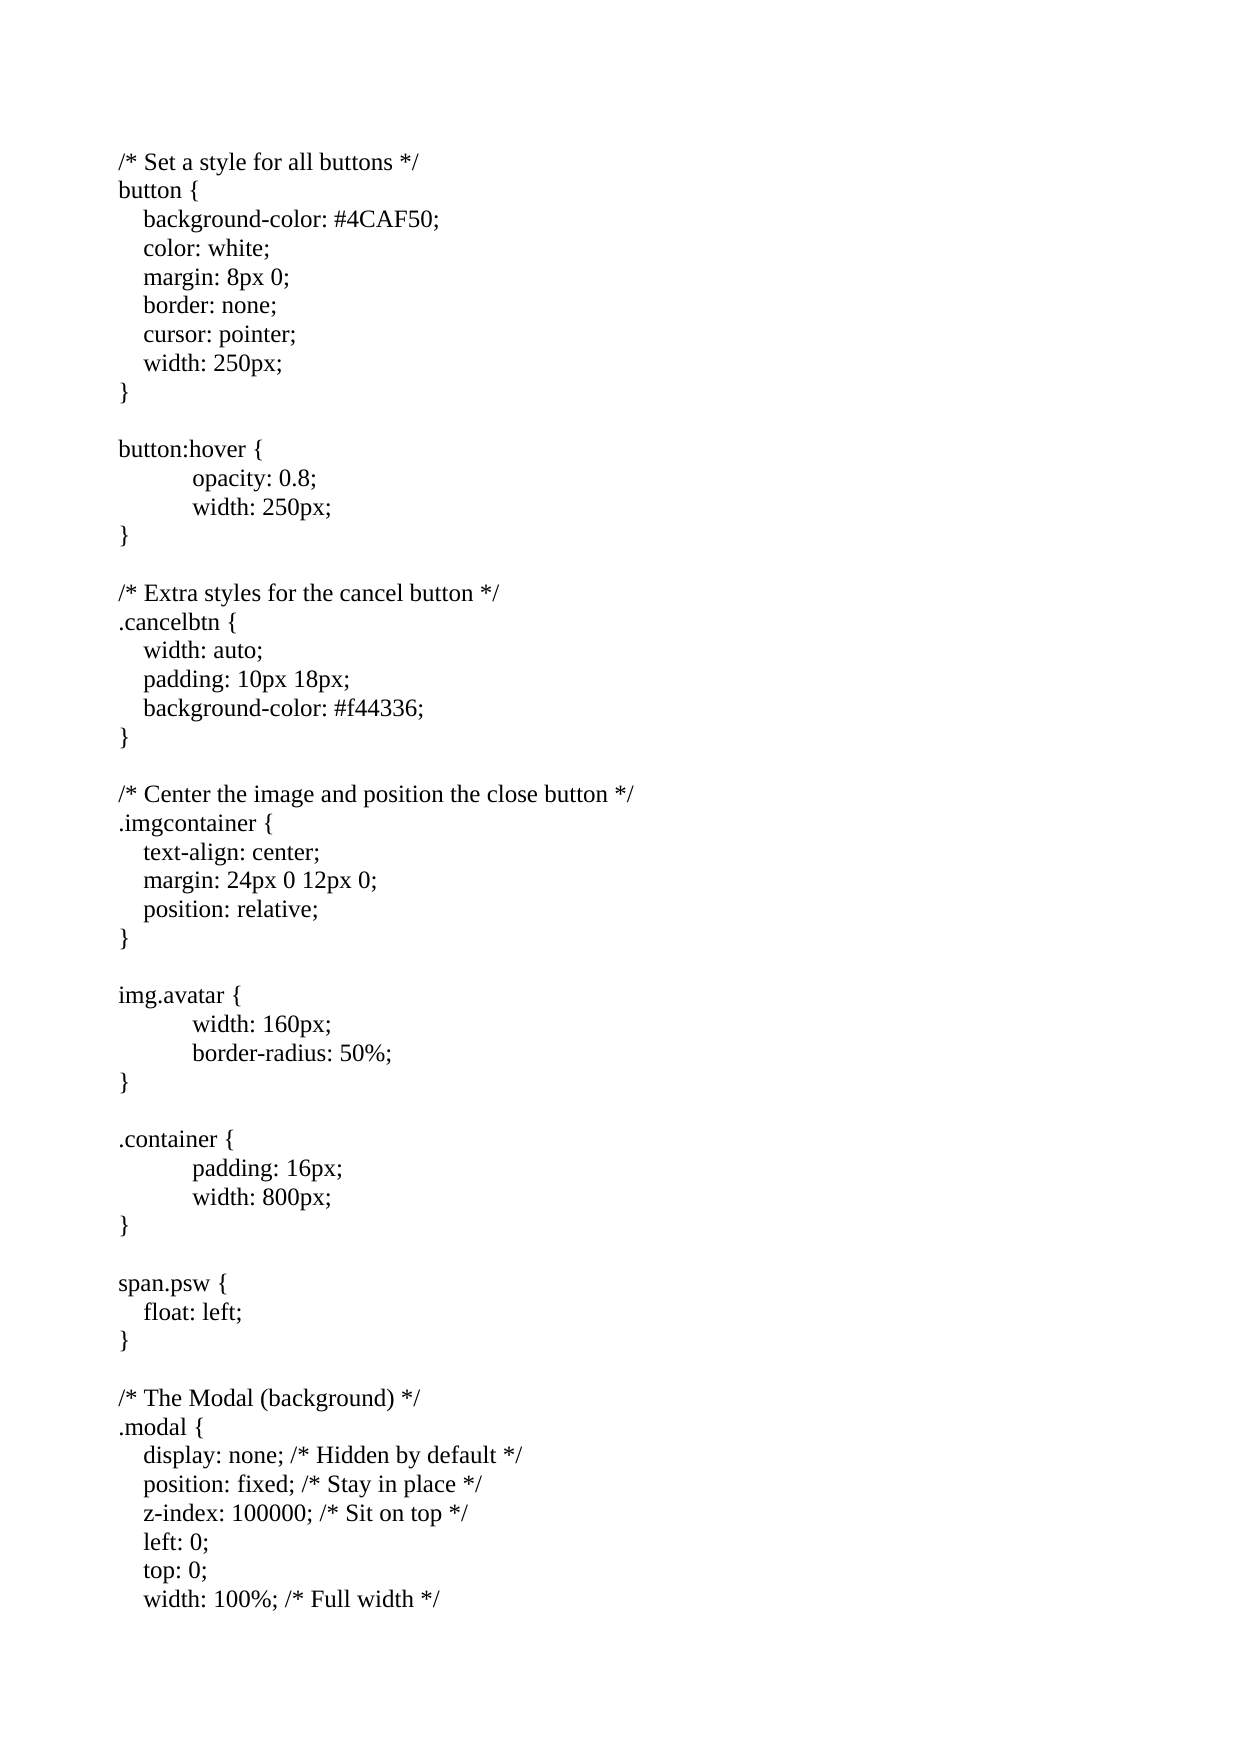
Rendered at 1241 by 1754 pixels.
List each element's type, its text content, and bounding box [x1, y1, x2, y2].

text } [118, 1326, 1122, 1354]
text img.avatar { [118, 981, 1122, 1009]
text } [118, 923, 1122, 952]
text width: 100%; /* Full width */ [118, 1584, 1122, 1613]
text .imgcontainer { [118, 808, 1122, 837]
text } [118, 1211, 1122, 1239]
text .modal { [118, 1412, 1122, 1441]
text } [118, 521, 1122, 549]
text } [118, 722, 1122, 751]
text position: fixed; /* Stay in place */ [118, 1469, 1122, 1498]
text color: white; [118, 233, 1122, 262]
text display: none; /* Hidden by default */ [118, 1441, 1122, 1469]
text position: relative; [118, 894, 1122, 923]
text border: none; [118, 291, 1122, 319]
text .cancelbtn { [118, 607, 1122, 636]
text span.psw { [118, 1268, 1122, 1297]
text /* Extra styles for the cancel button */ [118, 578, 1122, 607]
text background-color: #4CAF50; [118, 204, 1122, 233]
text margin: 24px 0 12px 0; [118, 866, 1122, 894]
text left: 0; [118, 1527, 1122, 1556]
text /* The Modal (background) */ [118, 1383, 1122, 1412]
text width: auto; [118, 636, 1122, 664]
text .container { [118, 1124, 1122, 1153]
text /* Center the image and position the close button */ [118, 779, 1122, 808]
text width: 160px; [118, 1009, 1122, 1038]
text border-radius: 50%; [118, 1038, 1122, 1067]
text cursor: pointer; [118, 319, 1122, 348]
text margin: 8px 0; [118, 262, 1122, 291]
text top: 0; [118, 1556, 1122, 1584]
text } [118, 377, 1122, 406]
text width: 250px; [118, 348, 1122, 377]
text text-align: center; [118, 837, 1122, 866]
text float: left; [118, 1297, 1122, 1326]
text opacity: 0.8; [118, 463, 1122, 492]
text /* Set a style for all buttons */ [118, 147, 1122, 176]
text z-index: 100000; /* Sit on top */ [118, 1498, 1122, 1527]
text button:hover { [118, 434, 1122, 463]
text } [118, 1067, 1122, 1096]
text width: 250px; [118, 492, 1122, 521]
text padding: 16px; [118, 1153, 1122, 1182]
text padding: 10px 18px; [118, 664, 1122, 693]
text background-color: #f44336; [118, 693, 1122, 722]
text width: 800px; [118, 1182, 1122, 1211]
text button { [118, 176, 1122, 204]
